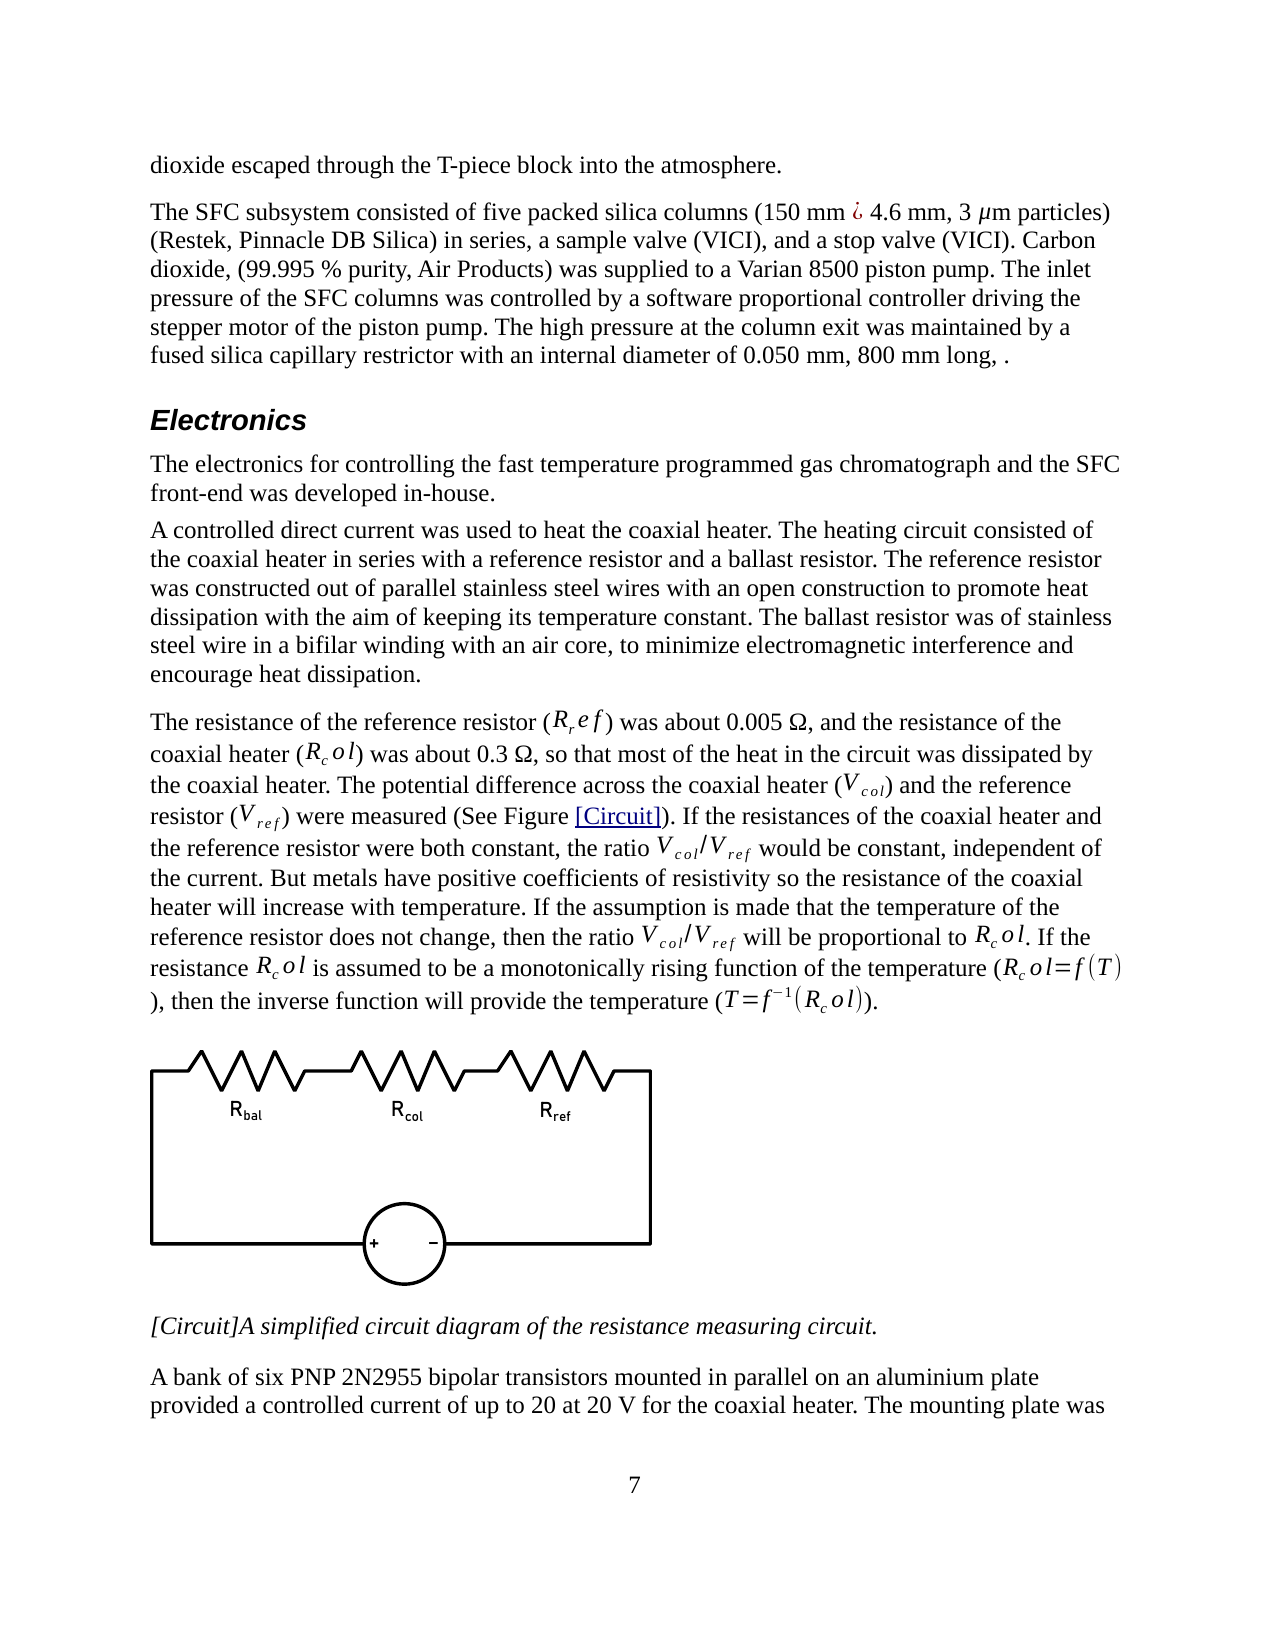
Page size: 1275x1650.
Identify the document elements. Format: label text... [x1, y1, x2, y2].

subtitle Electronics [150, 403, 1125, 437]
text The electronics for controlling the fast temperature programmed gas chromatograph and the SFC front-end was developed in-house. [150, 449, 1125, 507]
text dioxide escaped through the T-piece block into the atmosphere. [150, 150, 1125, 179]
text The SFC subsystem consisted of five packed silica columns (150 mm 4.6 mm, 3 m particles) (Restek, Pinnacle DB Silica) in series, a sample valve (VICI), and a stop valve (VICI). Carbon dioxide, (99.995 % purity, Air Products) was supplied to a Varian 8500 piston pump. The inlet pressure of the SFC columns was controlled by a software proportional controller driving the stepper motor of the piston pump. The high pressure at the column exit was maintained by a fused silica capillary restrictor with an internal diameter of 0.050 mm, 800 mm long, . [150, 197, 1125, 369]
text The resistance of the reference resistor () was about 0.005 Ω, and the resistance of the coaxial heater () was about 0.3 Ω, so that most of the heat in the circuit was dissipated by the coaxial heater. The potential difference across the coaxial heater () and the reference resistor () were measured (See Figure [Circuit]). If the resistances of the coaxial heater and the reference resistor were both constant, the ratio would be constant, independent of the current. But metals have positive coefficients of resistivity so the resistance of the coaxial heater will increase with temperature. If the assumption is made that the temperature of the reference resistor does not change, then the ratio will be proportional to . If the resistance is assumed to be a monotonically rising function of the temperature (), then the inverse function will provide the temperature (). [150, 706, 1125, 1017]
text A controlled direct current was used to heat the coaxial heater. The heating circuit consisted of the coaxial heater in series with a reference resistor and a ballast resistor. The reference resistor was constructed out of parallel stainless steel wires with an open construction to promote heat dissipation with the aim of keeping its temperature constant. The ballast resistor was of stainless steel wire in a bifilar winding with an air core, to minimize electromagnetic interference and encourage heat dissipation. [150, 516, 1125, 688]
text A bank of six PNP 2N2955 bipolar transistors mounted in parallel on an aluminium plate provided a controlled current of up to 20 at 20 V for the coaxial heater. The mounting plate was [150, 1362, 1125, 1419]
text [Circuit]A simplified circuit diagram of the resistance measuring circuit. [150, 1311, 1125, 1340]
